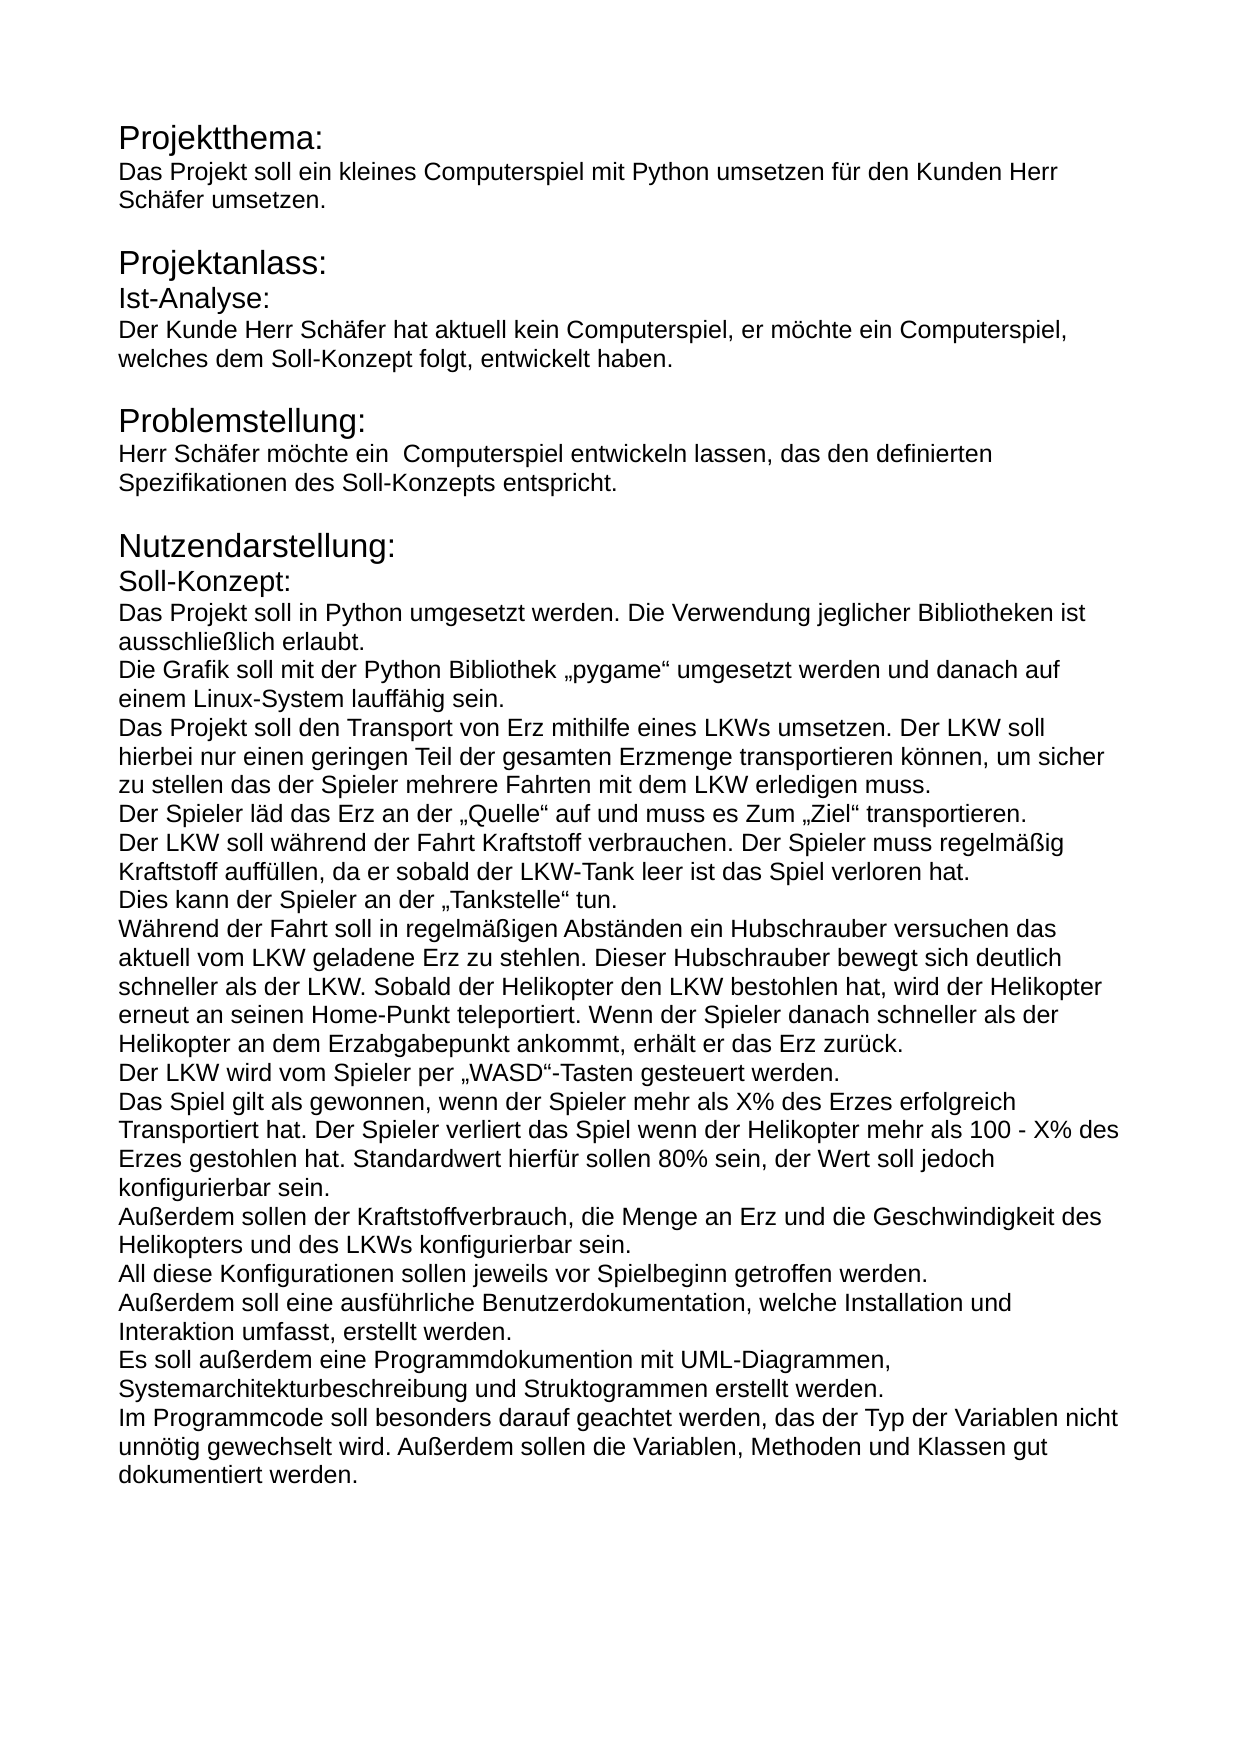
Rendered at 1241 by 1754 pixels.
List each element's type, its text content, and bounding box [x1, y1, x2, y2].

text Der Spieler läd das Erz an der „Quelle“ auf und muss es Zum „Ziel“ transportieren. Der LKW soll während der Fahrt Kraftstoff verbrauchen. Der Spieler muss regelmäßig Kraftstoff auffüllen, da er sobald der LKW-Tank leer ist das Spiel verloren hat. Dies kann der Spieler an der „Tankstelle“ tun. Während der Fahrt soll in regelmäßigen Abständen ein Hubschrauber versuchen das aktuell vom LKW geladene Erz zu stehlen. Dieser Hubschrauber bewegt sich deutlich schneller als der LKW. Sobald der Helikopter den LKW bestohlen hat, wird der Helikopter erneut an seinen Home-Punkt teleportiert. Wenn der Spieler danach schneller als der Helikopter an dem Erzabgabepunkt ankommt, erhält er das Erz zurück. [118, 799, 1122, 1058]
text Im Programmcode soll besonders darauf geachtet werden, das der Typ der Variablen nicht unnötig gewechselt wird. Außerdem sollen die Variablen, Methoden und Klassen gut dokumentiert werden. [118, 1403, 1122, 1489]
text Das Projekt soll ein kleines Computerspiel mit Python umsetzen für den Kunden Herr Schäfer umsetzen. [118, 157, 1122, 214]
text Die Grafik soll mit der Python Bibliothek „pygame“ umgesetzt werden und danach auf einem Linux-System lauffähig sein. [118, 655, 1122, 713]
text Der LKW wird vom Spieler per „WASD“-Tasten gesteuert werden. [118, 1058, 1122, 1086]
text Soll-Konzept: [118, 564, 1122, 598]
text Außerdem soll eine ausführliche Benutzerdokumentation, welche Installation und Interaktion umfasst, erstellt werden. [118, 1288, 1122, 1345]
text Das Projekt soll in Python umgesetzt werden. Die Verwendung jeglicher Bibliotheken ist ausschließlich erlaubt. [118, 598, 1122, 655]
text Projektthema: [118, 118, 1122, 157]
text Der Kunde Herr Schäfer hat aktuell kein Computerspiel, er möchte ein Computerspiel, welches dem Soll-Konzept folgt, entwickelt haben. [118, 315, 1122, 372]
text Nutzendarstellung: [118, 526, 1122, 564]
text Ist-Analyse: [118, 281, 1122, 315]
text Das Spiel gilt als gewonnen, wenn der Spieler mehr als X% des Erzes erfolgreich Transportiert hat. Der Spieler verliert das Spiel wenn der Helikopter mehr als 100 - X% des Erzes gestohlen hat. Standardwert hierfür sollen 80% sein, der Wert soll jedoch konfigurierbar sein. Außerdem sollen der Kraftstoffverbrauch, die Menge an Erz und die Geschwindigkeit des Helikopters und des LKWs konfigurierbar sein. All diese Konfigurationen sollen jeweils vor Spielbeginn getroffen werden. [118, 1086, 1122, 1288]
text Problemstellung: [118, 401, 1122, 439]
text Das Projekt soll den Transport von Erz mithilfe eines LKWs umsetzen. Der LKW soll hierbei nur einen geringen Teil der gesamten Erzmenge transportieren können, um sicher zu stellen das der Spieler mehrere Fahrten mit dem LKW erledigen muss. [118, 713, 1122, 799]
text Es soll außerdem eine Programmdokumention mit UML-Diagrammen, Systemarchitekturbeschreibung und Struktogrammen erstellt werden. [118, 1345, 1122, 1403]
text Projektanlass: [118, 243, 1122, 281]
text Herr Schäfer möchte ein Computerspiel entwickeln lassen, das den definierten Spezifikationen des Soll-Konzepts entspricht. [118, 439, 1122, 497]
